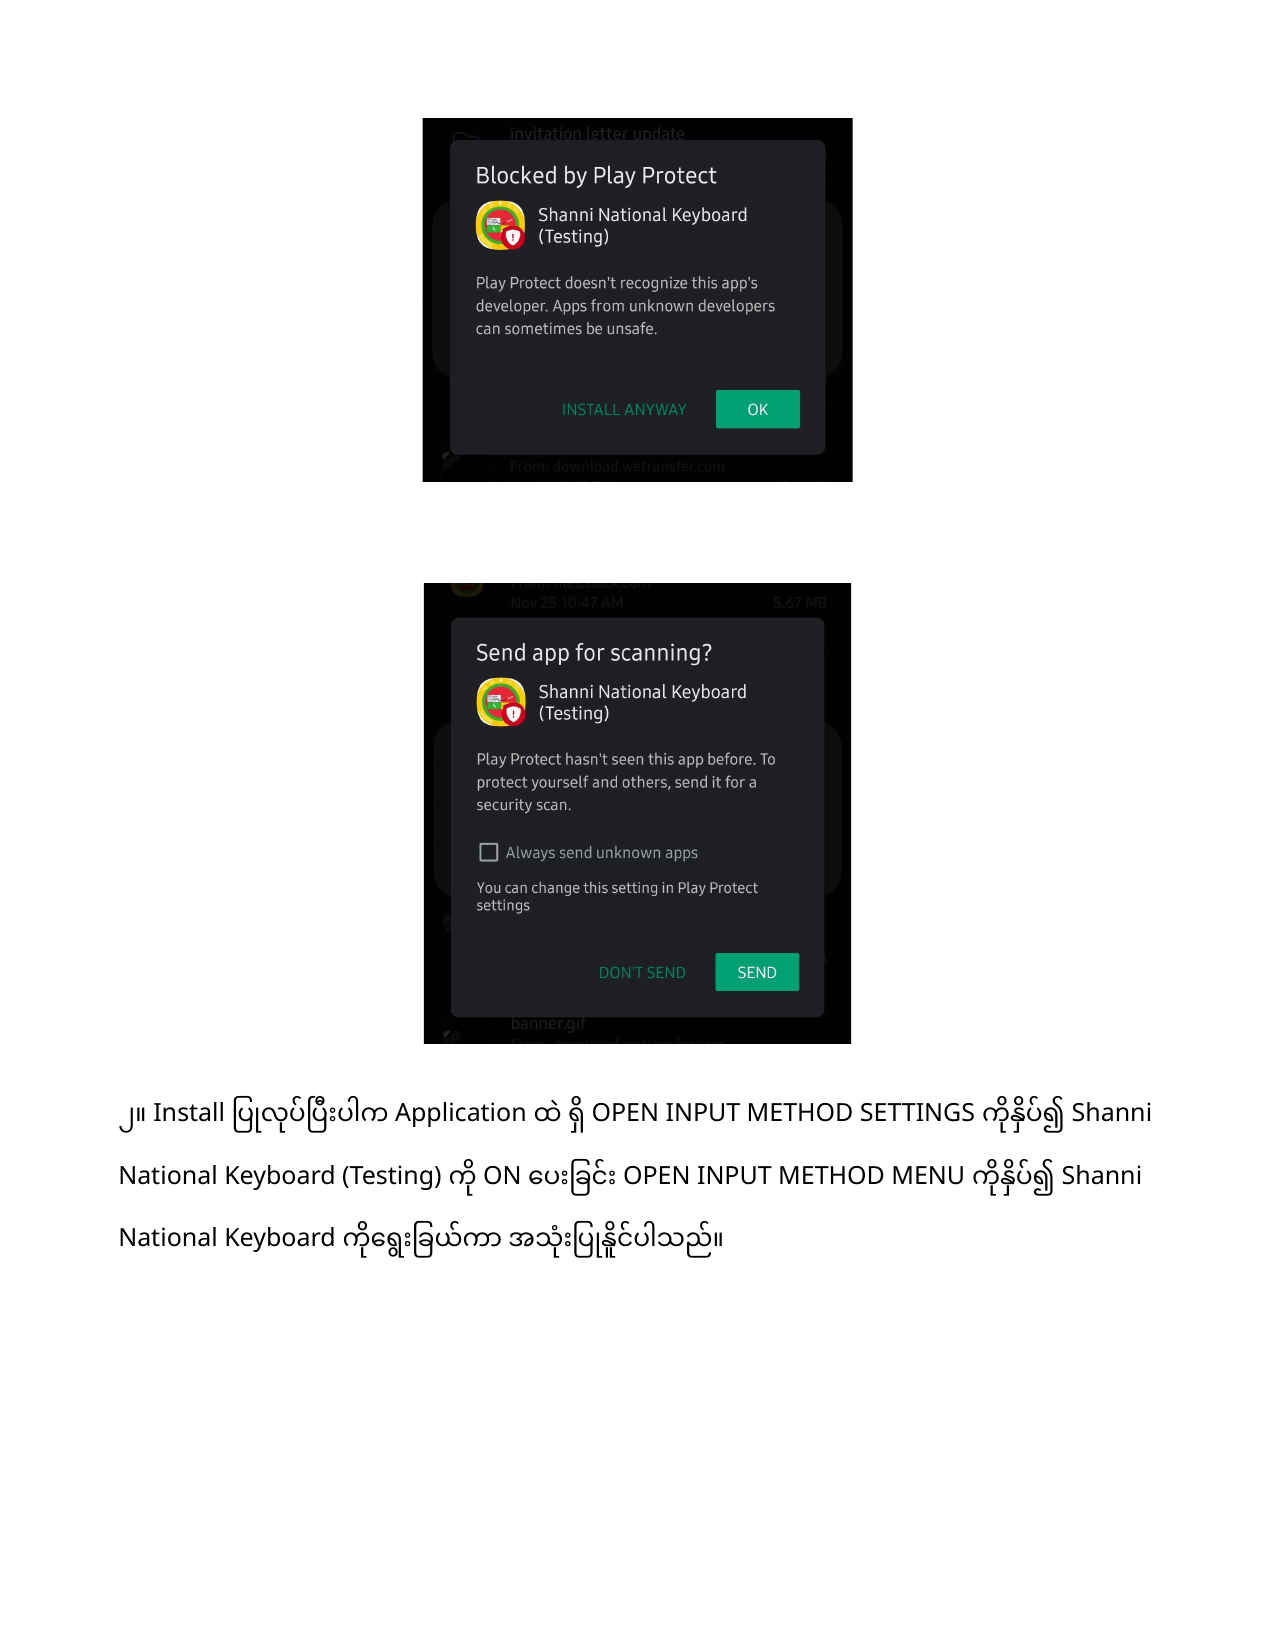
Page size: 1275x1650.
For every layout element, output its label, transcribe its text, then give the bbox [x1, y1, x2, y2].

picture [423, 583, 852, 1044]
picture [422, 118, 853, 482]
text ၂။ Install ပြုလုပ်ပြီးပါက Application ထဲ ရှိ OPEN INPUT METHOD SETTINGS ကိုနှိပ်၍ Shanni National Keyboard (Testing) ကို ON ပေးခြင်း OPEN INPUT METHOD MENU ကိုနှိပ်၍ Shanni National Keyboard ကို‌ရွေးခြယ်ကာ အသုံးပြုနိူင်ပါသည်။ [118, 1088, 1157, 1268]
